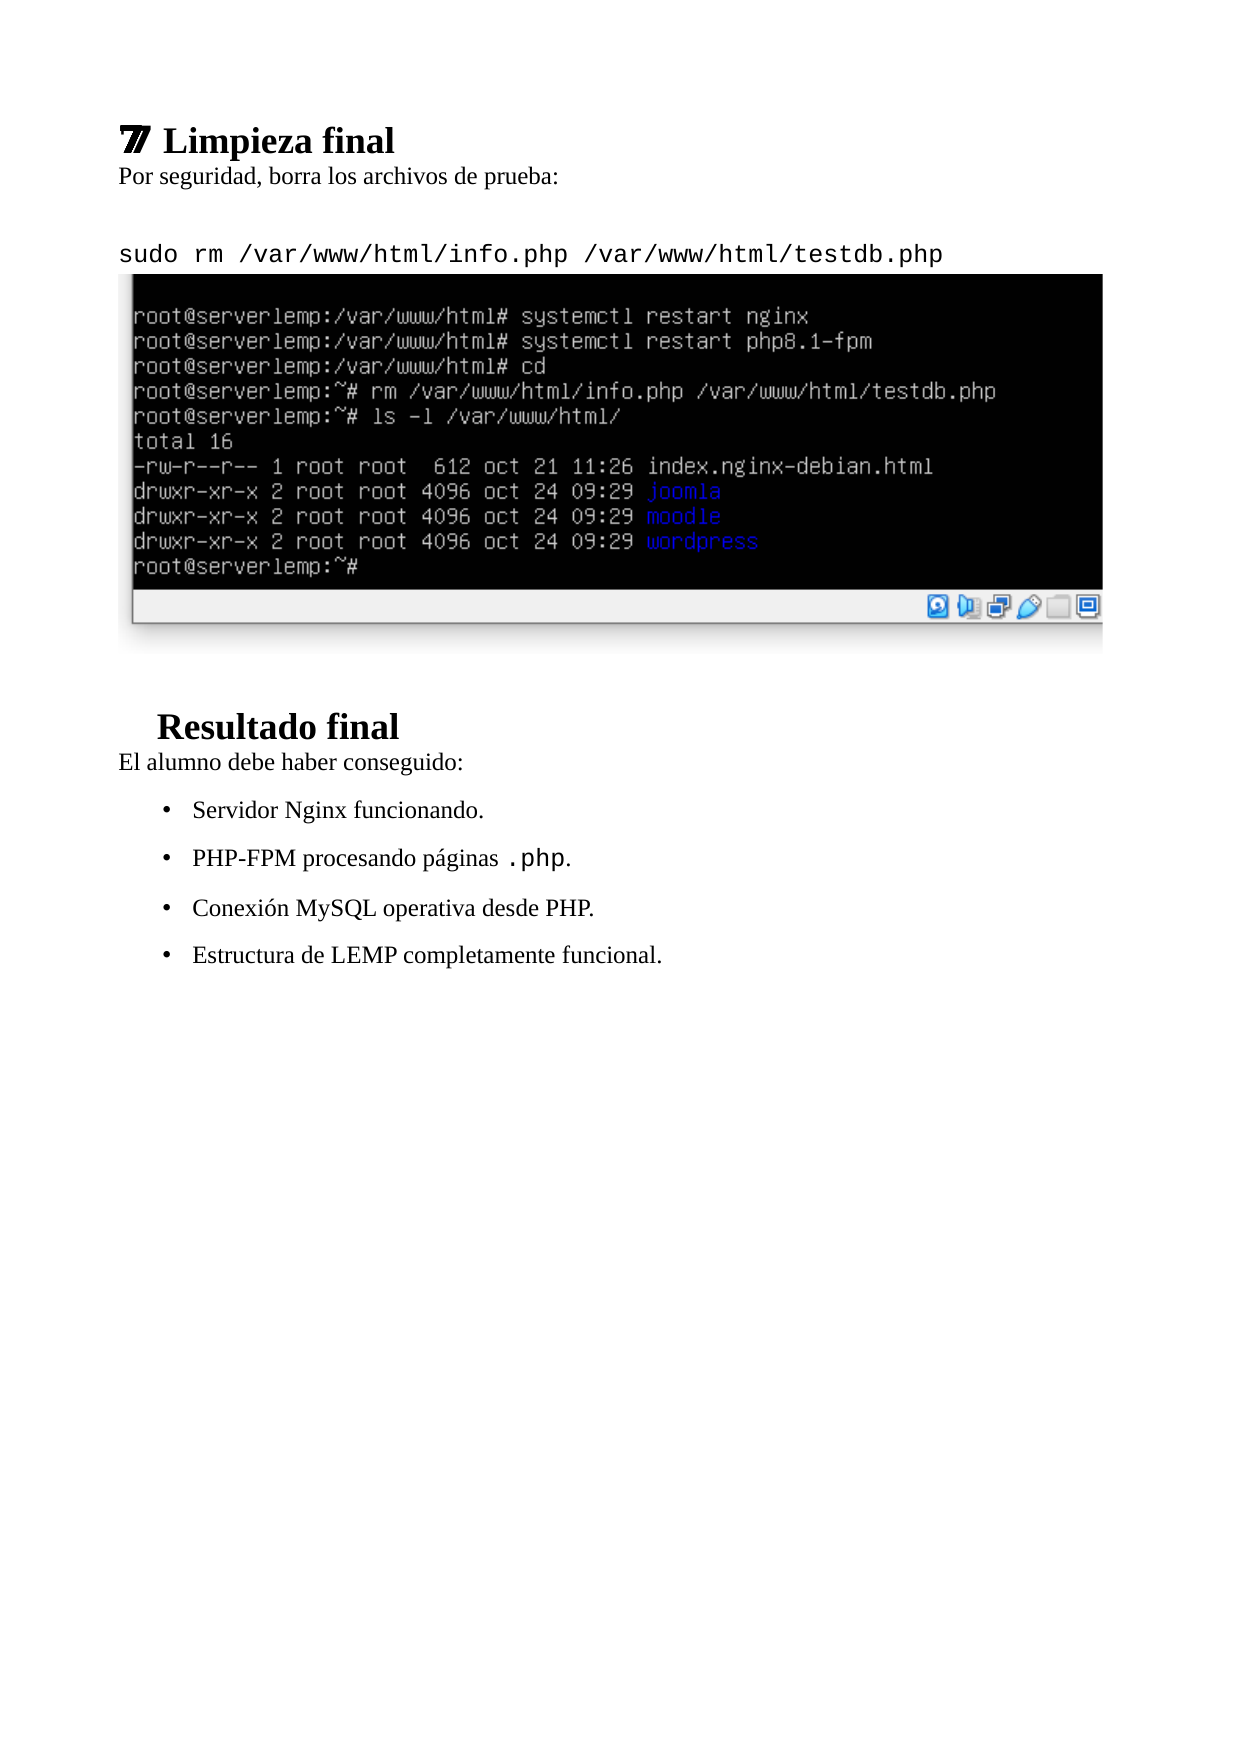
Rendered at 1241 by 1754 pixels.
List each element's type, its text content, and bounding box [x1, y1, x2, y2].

list Conexión MySQL operativa desde PHP. [162, 893, 1122, 921]
list PHP-FPM procesando páginas .php. [162, 843, 1122, 873]
list Estructura de LEMP completamente funcional. [162, 940, 1122, 969]
subtitle 🧩 Resultado final [118, 704, 1122, 747]
text Por seguridad, borra los archivos de prueba: [118, 161, 1122, 190]
text El alumno debe haber conseguido: [118, 747, 1122, 776]
list Servidor Nginx funcionando. [162, 795, 1122, 824]
text sudo rm /var/www/html/info.php /var/www/html/testdb.php [118, 242, 1122, 270]
subtitle 🔹 7️⃣ Limpieza final [118, 118, 1122, 161]
